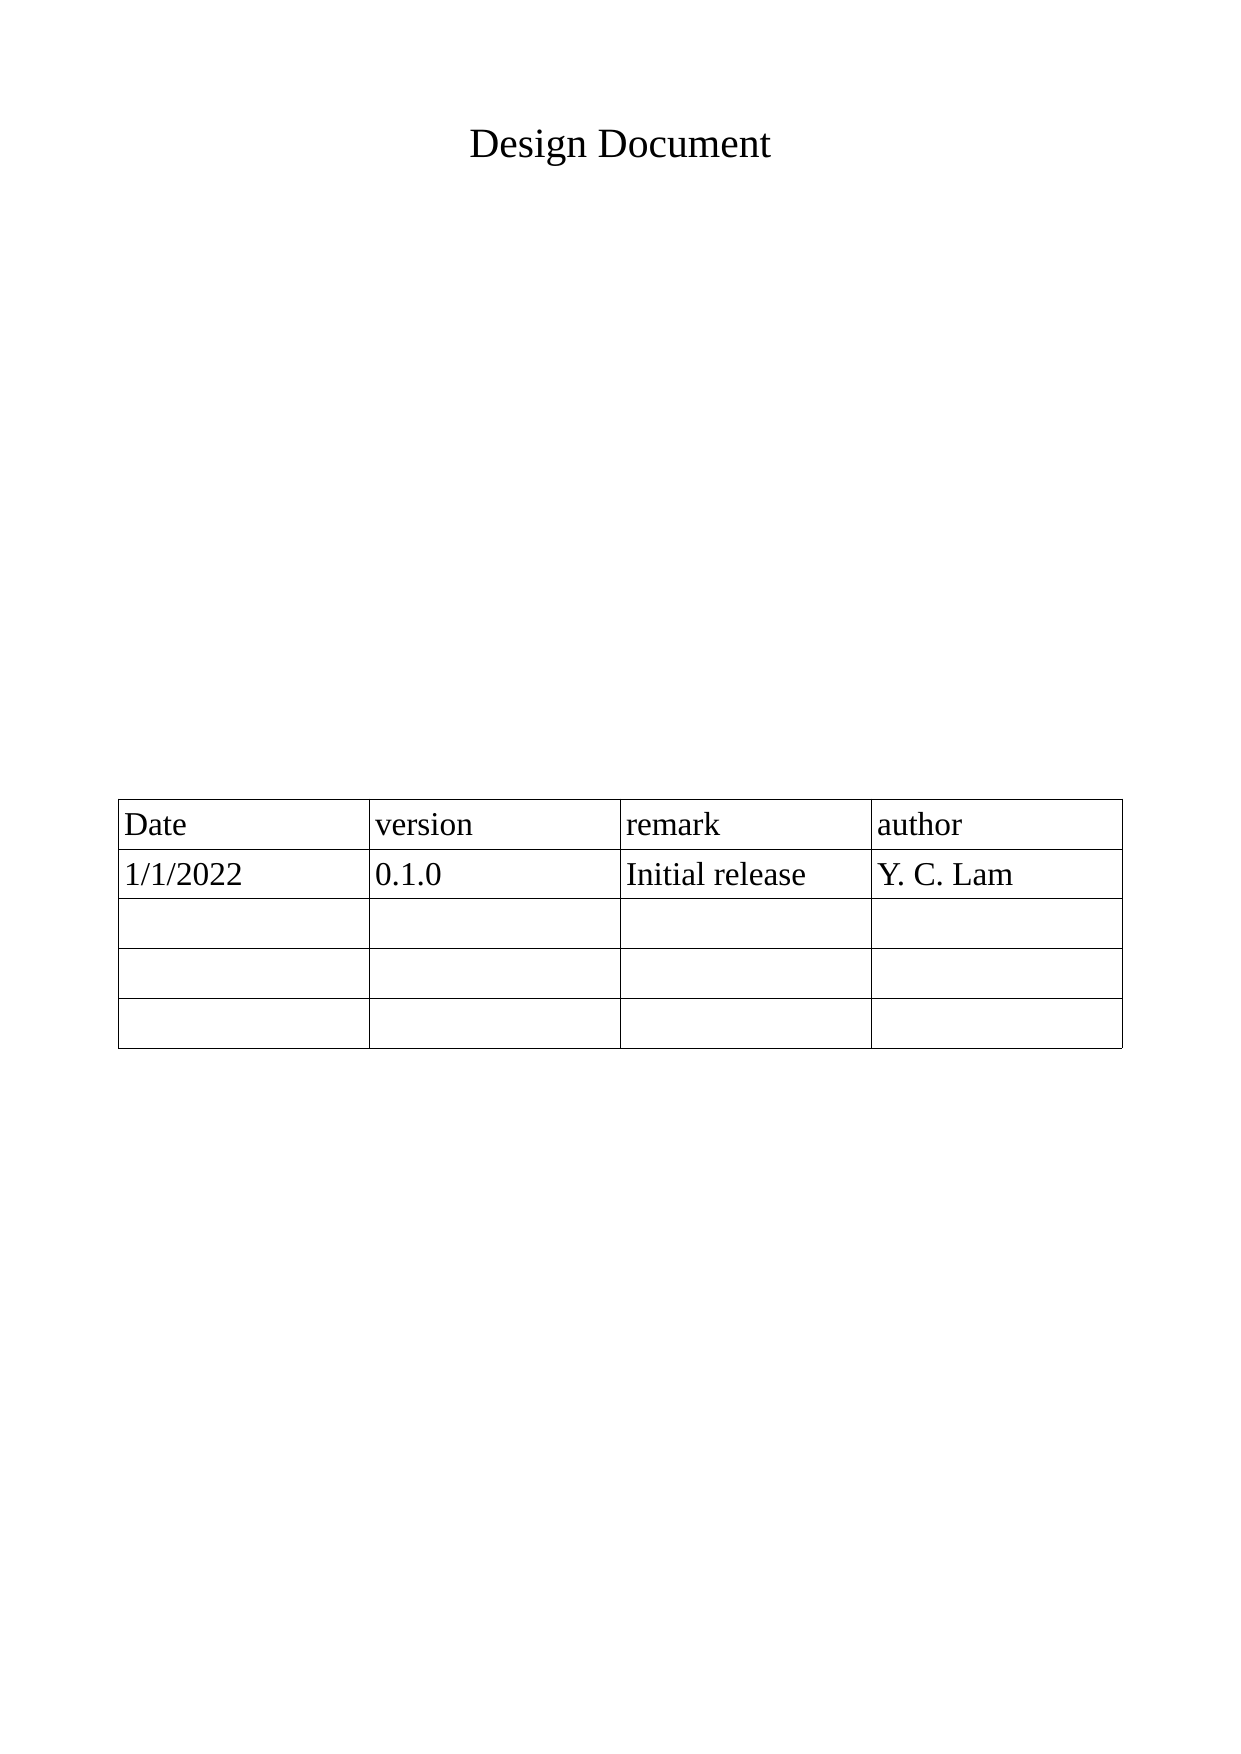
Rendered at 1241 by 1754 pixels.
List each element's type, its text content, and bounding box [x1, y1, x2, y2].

table_cell [621, 949, 871, 998]
table_header author [872, 800, 1122, 848]
table_cell [872, 949, 1122, 998]
table_cell Y. C. Lam [872, 850, 1122, 898]
table_cell [370, 999, 620, 1048]
table_header remark [621, 800, 871, 848]
table_cell [370, 949, 620, 998]
table_cell [621, 999, 871, 1048]
table_cell [872, 899, 1122, 948]
table_cell Initial release [621, 850, 871, 898]
table_cell [621, 899, 871, 948]
table_cell 1/1/2022 [119, 850, 369, 898]
table_cell [119, 949, 369, 998]
table_cell [872, 999, 1122, 1048]
table_cell [370, 899, 620, 948]
table_header Date [119, 800, 369, 848]
table_cell 0.1.0 [370, 850, 620, 898]
table_cell [119, 999, 369, 1048]
text Design Document [118, 118, 1122, 166]
table_cell [119, 899, 369, 948]
table_header version [370, 800, 620, 848]
